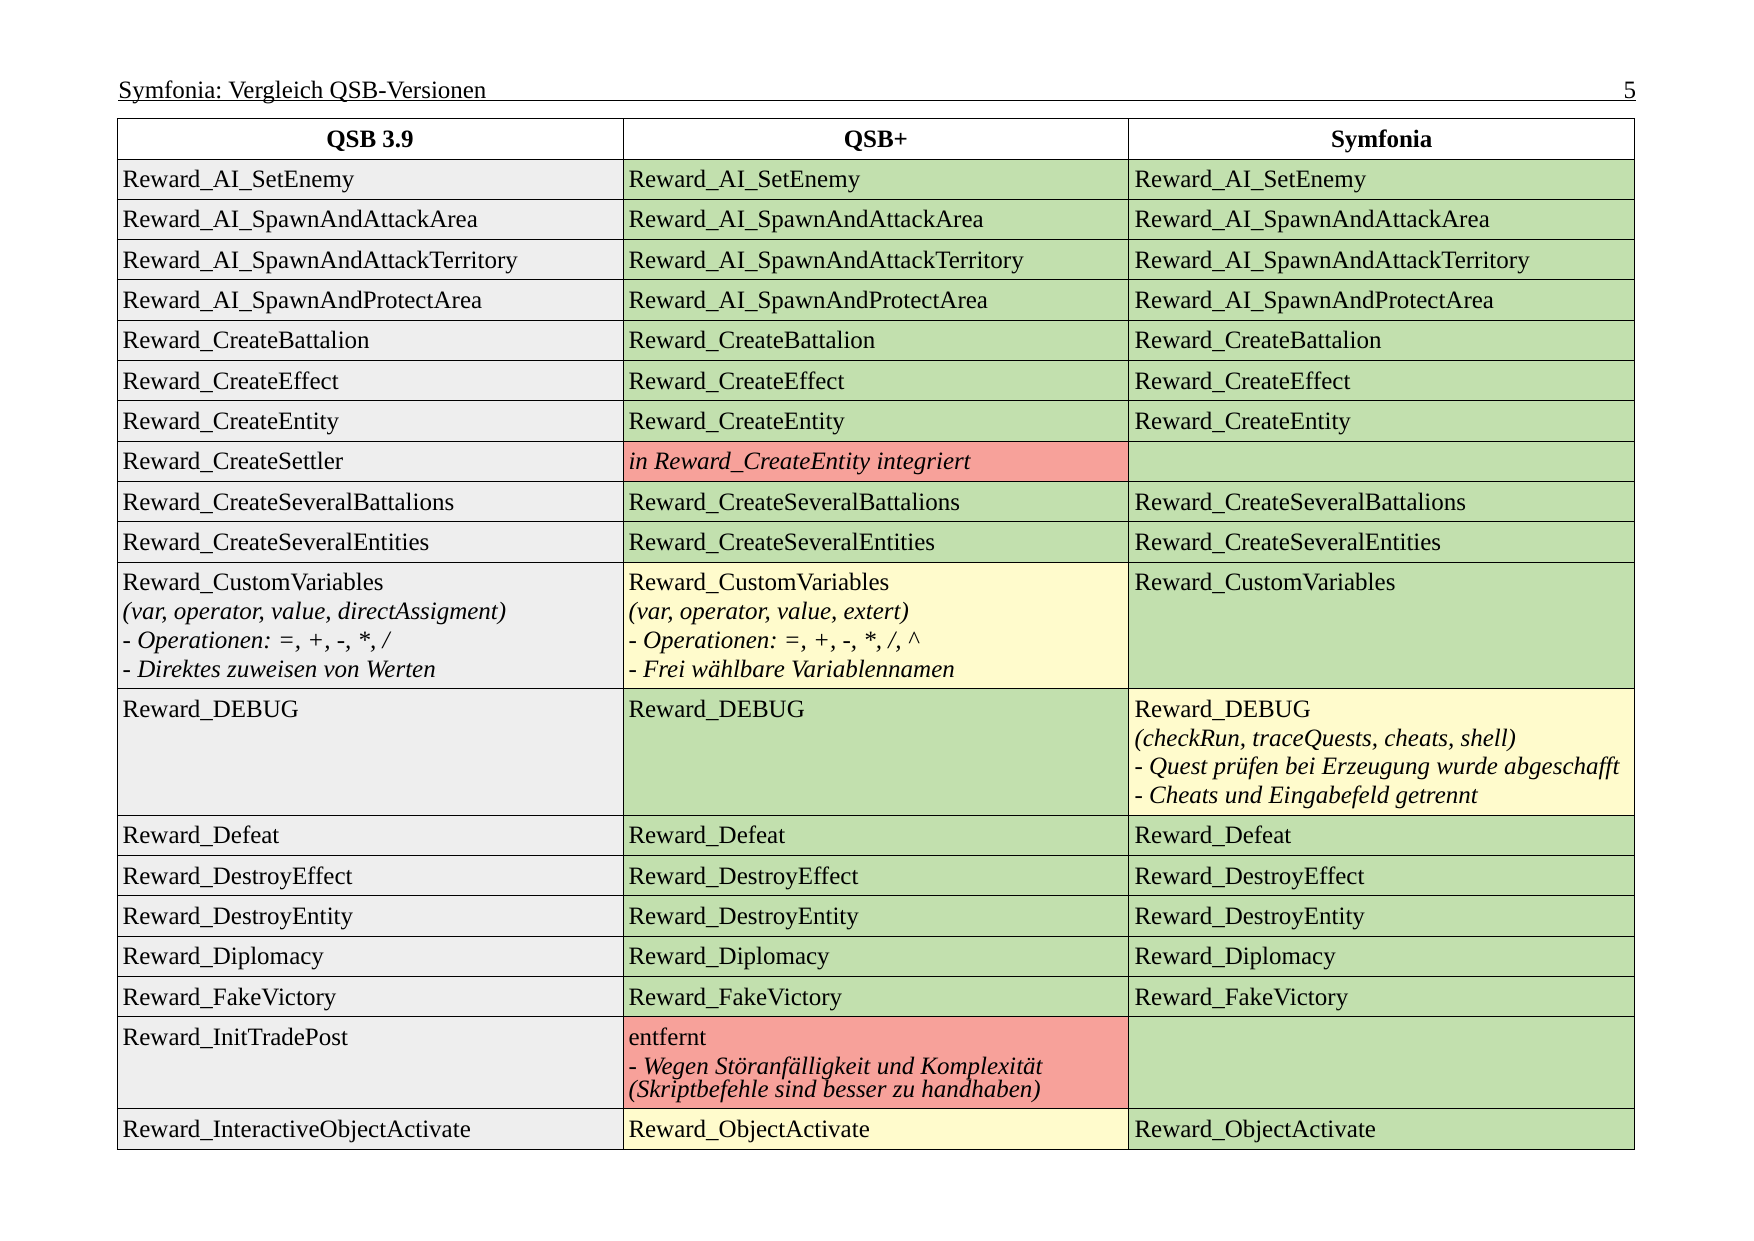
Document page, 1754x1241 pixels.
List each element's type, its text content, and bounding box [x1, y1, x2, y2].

table_cell Reward_CreateBattalion [1129, 321, 1634, 360]
table_cell Reward_CreateSeveralEntities [118, 522, 623, 562]
table_cell Reward_AI_SpawnAndAttackTerritory [1129, 240, 1634, 279]
table_cell Reward_AI_SpawnAndAttackArea [624, 200, 1128, 239]
table_cell Reward_DEBUG (checkRun, traceQuests, cheats, shell) - Quest prüfen bei Erzeugung wurde abgeschafft - Cheats und Eingabefeld getrennt [1129, 689, 1634, 815]
table_cell Reward_CreateEffect [1129, 361, 1634, 400]
table_cell Reward_CreateSeveralEntities [1129, 522, 1634, 562]
table_cell Reward_CreateSeveralBattalions [1129, 482, 1634, 521]
table_cell Reward_CreateSettler [118, 442, 623, 481]
table_cell Reward_DestroyEffect [118, 856, 623, 895]
table_header QSB 3.9 [118, 119, 623, 158]
table_cell Reward_Diplomacy [118, 937, 623, 976]
table_cell Reward_CreateEffect [118, 361, 623, 400]
table_cell Reward_AI_SetEnemy [118, 160, 623, 199]
table_cell Reward_CreateEffect [624, 361, 1128, 400]
table_cell [1129, 442, 1634, 481]
table_cell Reward_CreateEntity [118, 401, 623, 441]
table_header QSB+ [624, 119, 1128, 158]
table_cell Reward_AI_SpawnAndProtectArea [624, 280, 1128, 320]
table_cell Reward_AI_SpawnAndAttackTerritory [118, 240, 623, 279]
table_cell Reward_Diplomacy [624, 937, 1128, 976]
table_cell Reward_CustomVariables [1129, 563, 1634, 688]
table_cell Reward_AI_SpawnAndAttackArea [1129, 200, 1634, 239]
table_cell Reward_FakeVictory [1129, 977, 1634, 1016]
table_cell in Reward_CreateEntity integriert [624, 442, 1128, 481]
table_cell Reward_DestroyEntity [1129, 896, 1634, 936]
table_cell Reward_CreateBattalion [624, 321, 1128, 360]
table_cell Reward_FakeVictory [624, 977, 1128, 1016]
table_cell Reward_DEBUG [624, 689, 1128, 815]
table_cell Reward_AI_SpawnAndProtectArea [118, 280, 623, 320]
table_cell Reward_CreateBattalion [118, 321, 623, 360]
table_cell Reward_CreateSeveralEntities [624, 522, 1128, 562]
table_cell Reward_AI_SetEnemy [624, 160, 1128, 199]
table_cell Reward_CustomVariables (var, operator, value, directAssigment) - Operationen: =, +, -, *, / - Direktes zuweisen von Werten [118, 563, 623, 688]
table_cell entfernt - Wegen Störanfälligkeit und Komplexität (Skriptbefehle sind besser zu handhaben) [624, 1017, 1128, 1108]
table_cell Reward_DestroyEffect [1129, 856, 1634, 895]
table_cell Reward_FakeVictory [118, 977, 623, 1016]
table_cell Reward_InitTradePost [118, 1017, 623, 1108]
table_cell Reward_DestroyEffect [624, 856, 1128, 895]
table_cell Reward_CreateSeveralBattalions [118, 482, 623, 521]
table_cell Reward_DestroyEntity [624, 896, 1128, 936]
table_cell Reward_Defeat [1129, 816, 1634, 855]
table_cell Reward_DEBUG [118, 689, 623, 815]
table_cell Reward_AI_SpawnAndAttackArea [118, 200, 623, 239]
table_cell Reward_Defeat [118, 816, 623, 855]
table_cell Reward_Defeat [624, 816, 1128, 855]
table_cell Reward_AI_SpawnAndAttackTerritory [624, 240, 1128, 279]
table_cell Reward_DestroyEntity [118, 896, 623, 936]
table_cell Reward_CustomVariables (var, operator, value, extert) - Operationen: =, +, -, *, /, ^ - Frei wählbare Variablennamen [624, 563, 1128, 688]
table_cell Reward_CreateSeveralBattalions [624, 482, 1128, 521]
table_cell Reward_ObjectActivate [1129, 1109, 1634, 1149]
table_header Symfonia [1129, 119, 1634, 158]
table_cell Reward_AI_SpawnAndProtectArea [1129, 280, 1634, 320]
table_cell Reward_CreateEntity [624, 401, 1128, 441]
table_cell Reward_Diplomacy [1129, 937, 1634, 976]
table_cell Reward_AI_SetEnemy [1129, 160, 1634, 199]
table_cell Reward_InteractiveObjectActivate [118, 1109, 623, 1149]
table_cell Reward_ObjectActivate [624, 1109, 1128, 1149]
table_cell [1129, 1017, 1634, 1108]
table_cell Reward_CreateEntity [1129, 401, 1634, 441]
